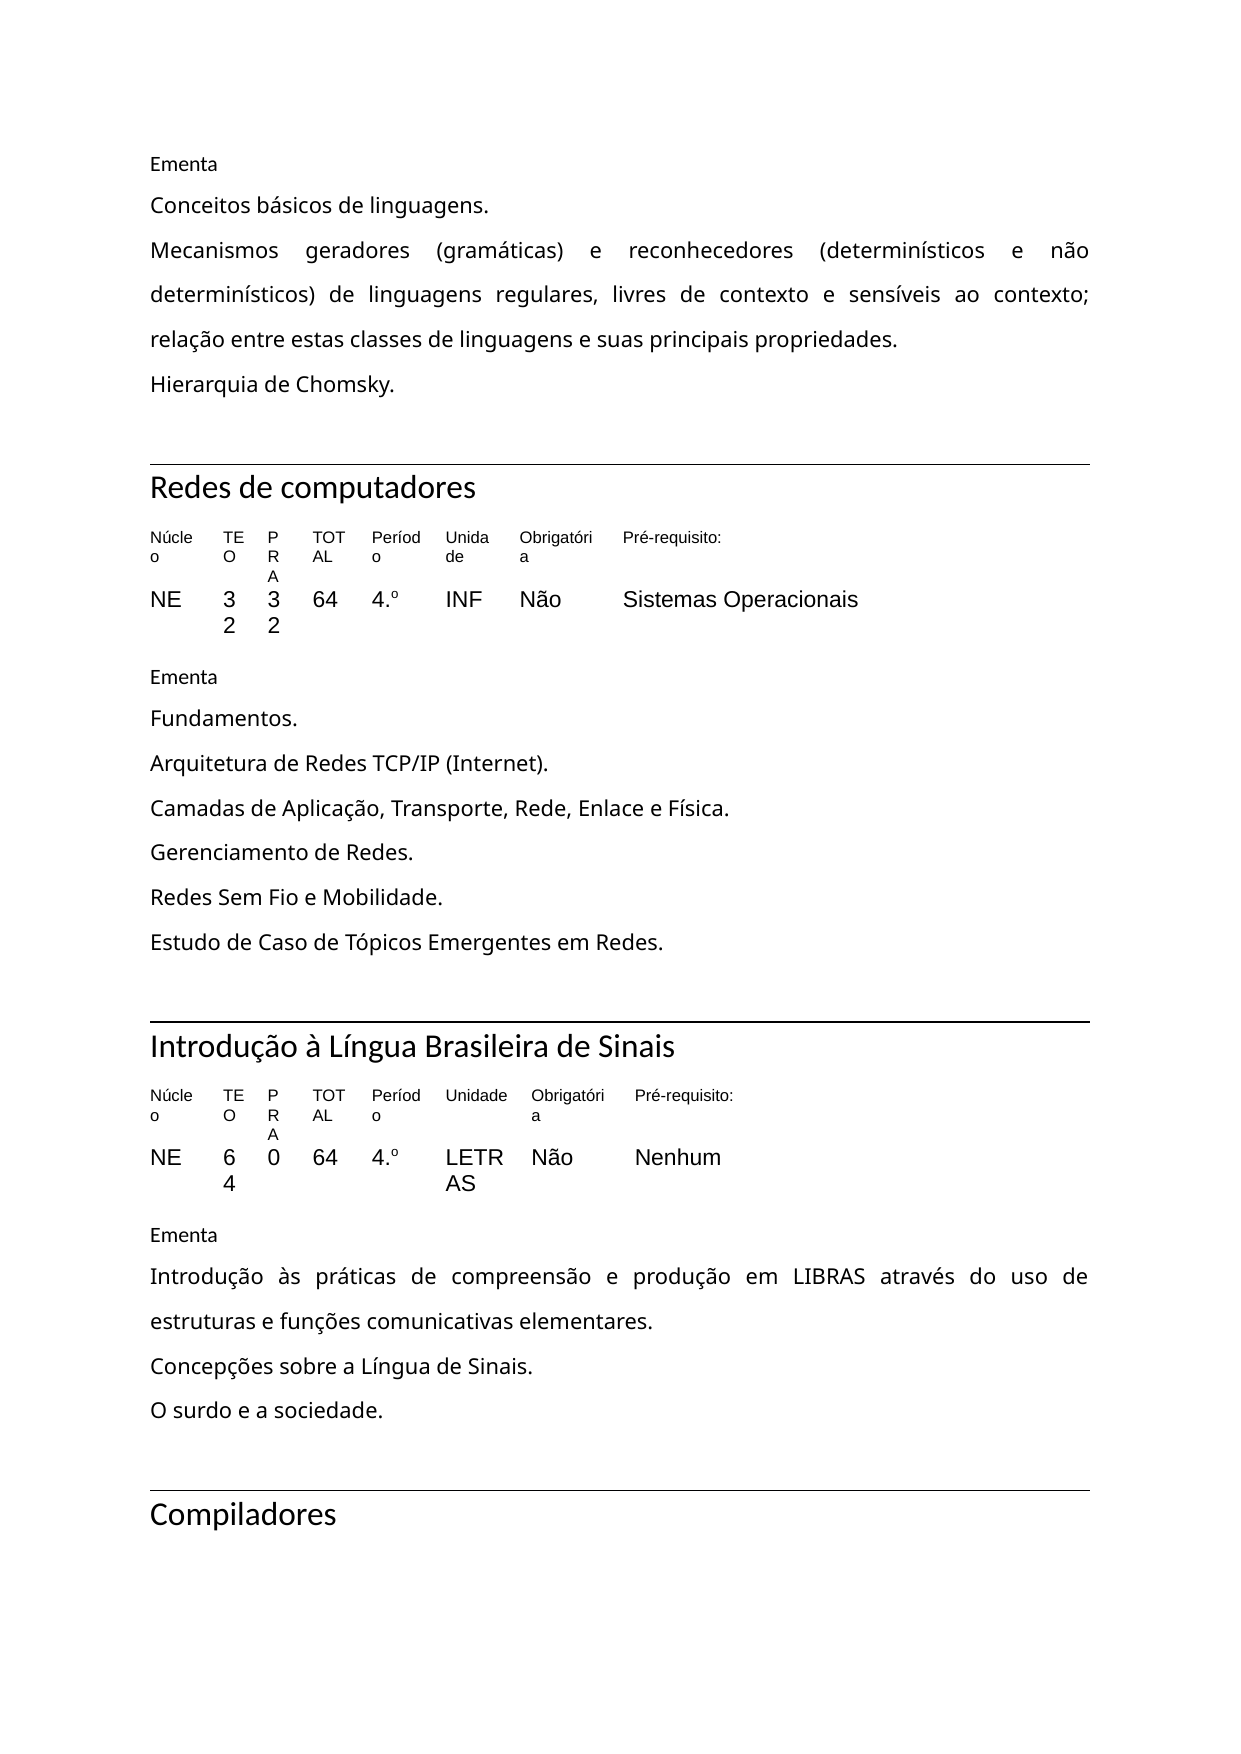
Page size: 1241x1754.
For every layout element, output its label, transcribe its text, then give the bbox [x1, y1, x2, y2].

table_header TEO [212, 528, 256, 586]
table_header TOTAL [301, 528, 360, 586]
text Conceitos básicos de linguagens. [150, 190, 1090, 220]
table_header Pré-requisito: [623, 1086, 1004, 1144]
table_cell 64 [212, 1144, 256, 1196]
table_header TOTAL [301, 1086, 360, 1144]
table_header PRA [256, 528, 301, 586]
subtitle Ementa [150, 1221, 1090, 1248]
text Redes Sem Fio e Mobilidade. [150, 882, 1090, 912]
subtitle Introdução à Língua Brasileira de Sinais [150, 1023, 1090, 1065]
table_cell Sistemas Operacionais [611, 586, 1004, 638]
table_cell 4.o [360, 1144, 434, 1196]
subtitle Ementa [150, 663, 1090, 690]
table_header Unidade [434, 1086, 520, 1144]
subtitle Ementa [150, 150, 1090, 177]
text Estudo de Caso de Tópicos Emergentes em Redes. [150, 927, 1090, 957]
text Fundamentos. [150, 703, 1090, 733]
table_cell Não [520, 1144, 623, 1196]
text Mecanismos geradores (gramáticas) e reconhecedores (determinísticos e não determinísticos) de linguagens regulares, livres de contexto e sensíveis ao contexto; relação entre estas classes de linguagens e suas principais propriedades. [150, 235, 1090, 354]
table_header TEO [212, 1086, 256, 1144]
text Hierarquia de Chomsky. [150, 369, 1090, 398]
table_header Pré-requisito: [611, 528, 1004, 586]
table_cell 32 [212, 586, 256, 638]
table_cell Não [508, 586, 611, 638]
table_header Obrigatória [520, 1086, 623, 1144]
table_cell 32 [256, 586, 301, 638]
table_cell 64 [301, 586, 360, 638]
table_header Unidade [434, 528, 508, 586]
table_cell NE [139, 586, 212, 638]
text Gerenciamento de Redes. [150, 837, 1090, 867]
table_cell Nenhum [623, 1144, 1004, 1196]
text Introdução às práticas de compreensão e produção em LIBRAS através do uso de estruturas e funções comunicativas elementares. [150, 1261, 1090, 1336]
text Concepções sobre a Língua de Sinais. [150, 1351, 1090, 1381]
table_cell LETRAS [434, 1144, 520, 1196]
subtitle Compiladores [150, 1491, 1090, 1534]
table_cell 0 [256, 1144, 301, 1196]
table_header Núcleo [139, 1086, 212, 1144]
text O surdo e a sociedade. [150, 1395, 1090, 1425]
text Arquitetura de Redes TCP/IP (Internet). [150, 748, 1090, 778]
table_header Obrigatória [508, 528, 611, 586]
table_header PRA [256, 1086, 301, 1144]
table_cell 4.o [360, 586, 434, 638]
table_header Período [360, 528, 434, 586]
table_cell INF [434, 586, 508, 638]
table_header Período [360, 1086, 434, 1144]
subtitle Redes de computadores [150, 465, 1090, 507]
text Camadas de Aplicação, Transporte, Rede, Enlace e Física. [150, 793, 1090, 822]
table_header Núcleo [139, 528, 212, 586]
table_cell 64 [301, 1144, 360, 1196]
table_cell NE [139, 1144, 212, 1196]
